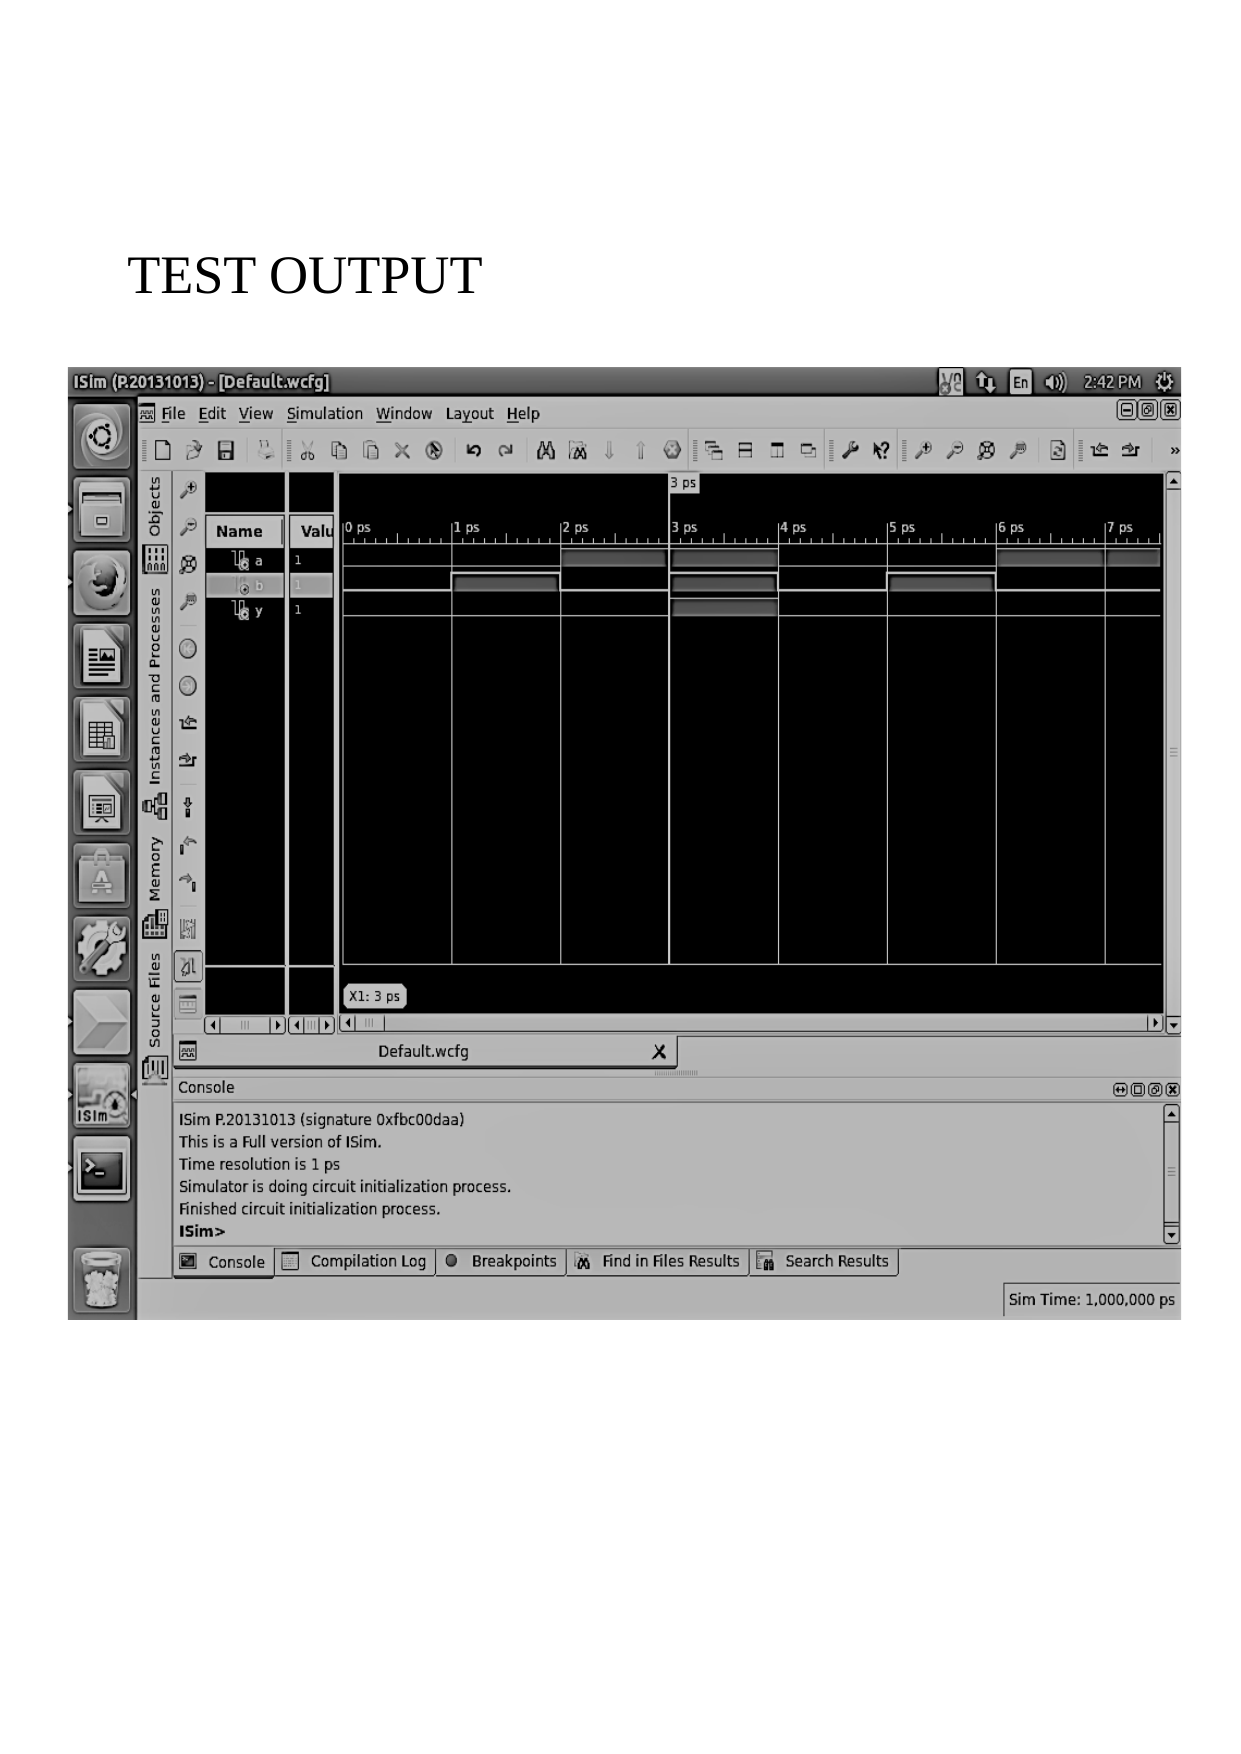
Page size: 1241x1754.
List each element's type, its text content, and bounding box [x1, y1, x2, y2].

text TEST OUTPUT [127, 243, 1122, 305]
picture [67, 367, 1182, 1320]
